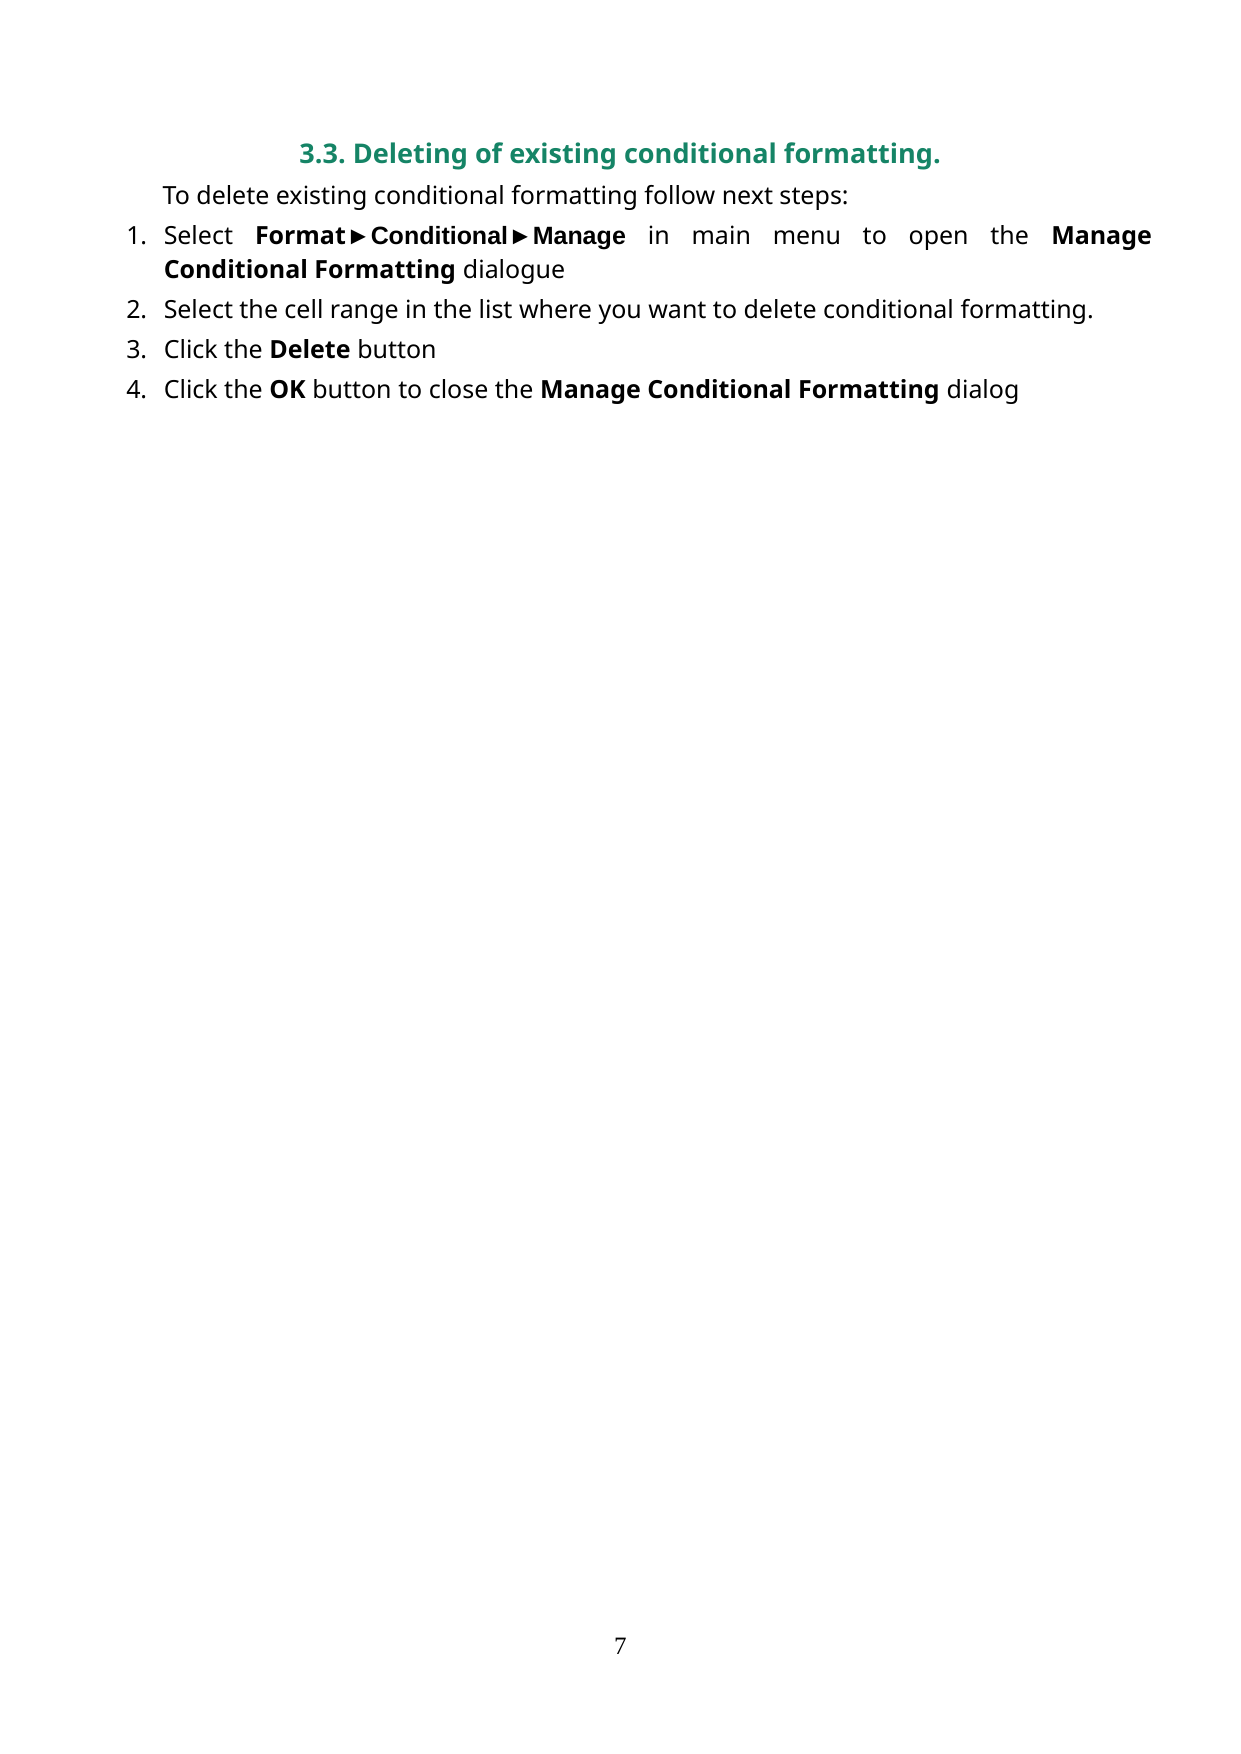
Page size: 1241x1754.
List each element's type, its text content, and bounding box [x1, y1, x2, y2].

subtitle Deleting of existing conditional formatting. [88, 134, 1152, 171]
list Select Format►Conditional►Manage in main menu to open the Manage Conditional Formatting dialogue [126, 217, 1152, 285]
list Select the cell range in the list where you want to delete conditional formatting. [126, 291, 1152, 325]
list Click the OK button to close the Manage Conditional Formatting dialog [126, 371, 1152, 405]
list Click the Delete button [126, 331, 1152, 365]
text To delete existing conditional formatting follow next steps: [88, 177, 1152, 211]
